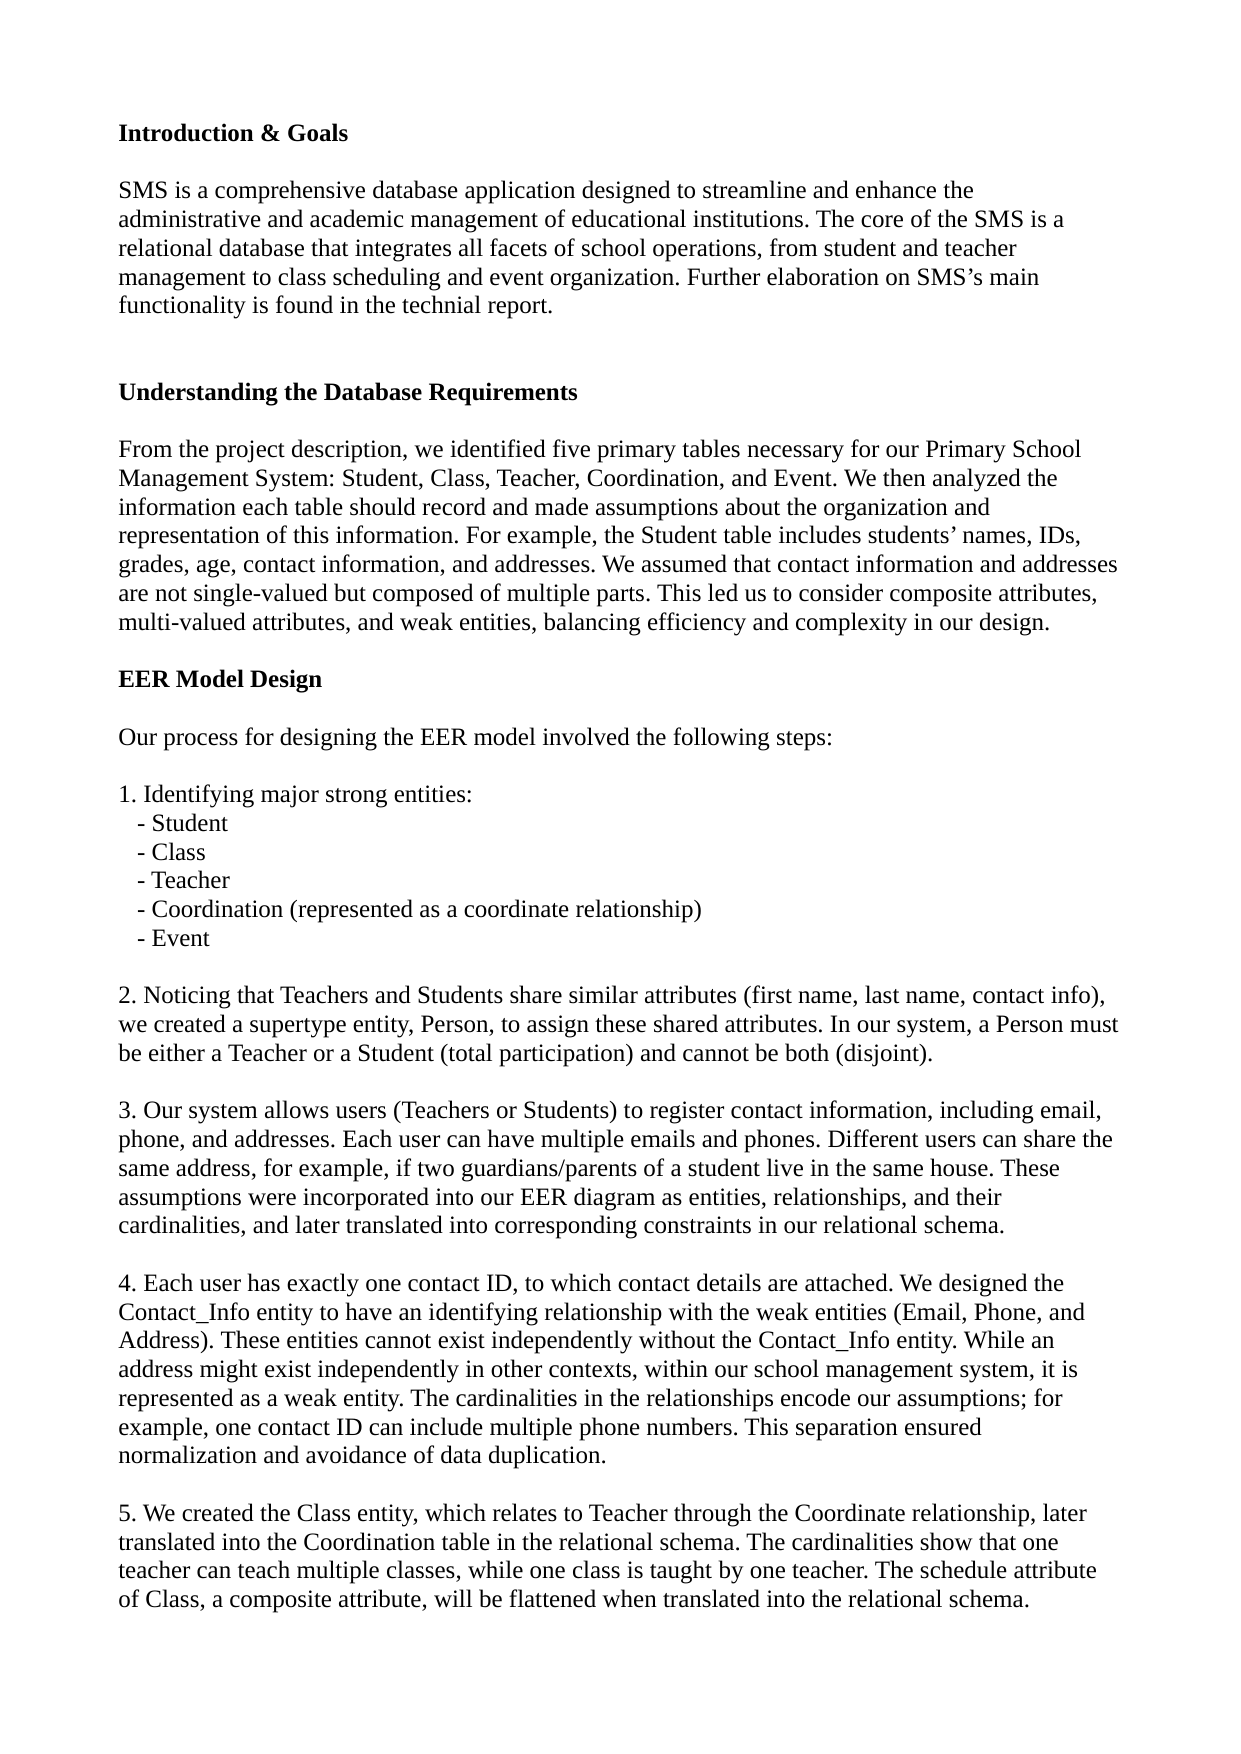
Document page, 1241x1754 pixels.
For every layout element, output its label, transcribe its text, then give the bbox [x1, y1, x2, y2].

text - Teacher [118, 866, 1122, 894]
text Introduction & Goals [118, 118, 1122, 147]
text From the project description, we identified five primary tables necessary for our Primary School Management System: Student, Class, Teacher, Coordination, and Event. We then analyzed the information each table should record and made assumptions about the organization and representation of this information. For example, the Student table includes students’ names, IDs, grades, age, contact information, and addresses. We assumed that contact information and addresses are not single-valued but composed of multiple parts. This led us to consider composite attributes, multi-valued attributes, and weak entities, balancing efficiency and complexity in our design. [118, 434, 1122, 636]
text Our process for designing the EER model involved the following steps: [118, 722, 1122, 751]
text 4. Each user has exactly one contact ID, to which contact details are attached. We designed the Contact_Info entity to have an identifying relationship with the weak entities (Email, Phone, and Address). These entities cannot exist independently without the Contact_Info entity. While an address might exist independently in other contexts, within our school management system, it is represented as a weak entity. The cardinalities in the relationships encode our assumptions; for example, one contact ID can include multiple phone numbers. This separation ensured normalization and avoidance of data duplication. [118, 1268, 1122, 1469]
text 3. Our system allows users (Teachers or Students) to register contact information, including email, phone, and addresses. Each user can have multiple emails and phones. Different users can share the same address, for example, if two guardians/parents of a student live in the same house. These assumptions were incorporated into our EER diagram as entities, relationships, and their cardinalities, and later translated into corresponding constraints in our relational schema. [118, 1096, 1122, 1239]
text EER Model Design [118, 664, 1122, 693]
text 2. Noticing that Teachers and Students share similar attributes (first name, last name, contact info), we created a supertype entity, Person, to assign these shared attributes. In our system, a Person must be either a Teacher or a Student (total participation) and cannot be both (disjoint). [118, 981, 1122, 1067]
text - Event [118, 923, 1122, 952]
text 5. We created the Class entity, which relates to Teacher through the Coordinate relationship, later translated into the Coordination table in the relational schema. The cardinalities show that one teacher can teach multiple classes, while one class is taught by one teacher. The schedule attribute of Class, a composite attribute, will be flattened when translated into the relational schema. [118, 1498, 1122, 1613]
text 1. Identifying major strong entities: [118, 779, 1122, 808]
text - Student [118, 808, 1122, 837]
text - Class [118, 837, 1122, 866]
text Understanding the Database Requirements [118, 377, 1122, 406]
text SMS is a comprehensive database application designed to streamline and enhance the administrative and academic management of educational institutions. The core of the SMS is a relational database that integrates all facets of school operations, from student and teacher management to class scheduling and event organization. Further elaboration on SMS’s main functionality is found in the technial report. [118, 176, 1122, 319]
text - Coordination (represented as a coordinate relationship) [118, 894, 1122, 923]
